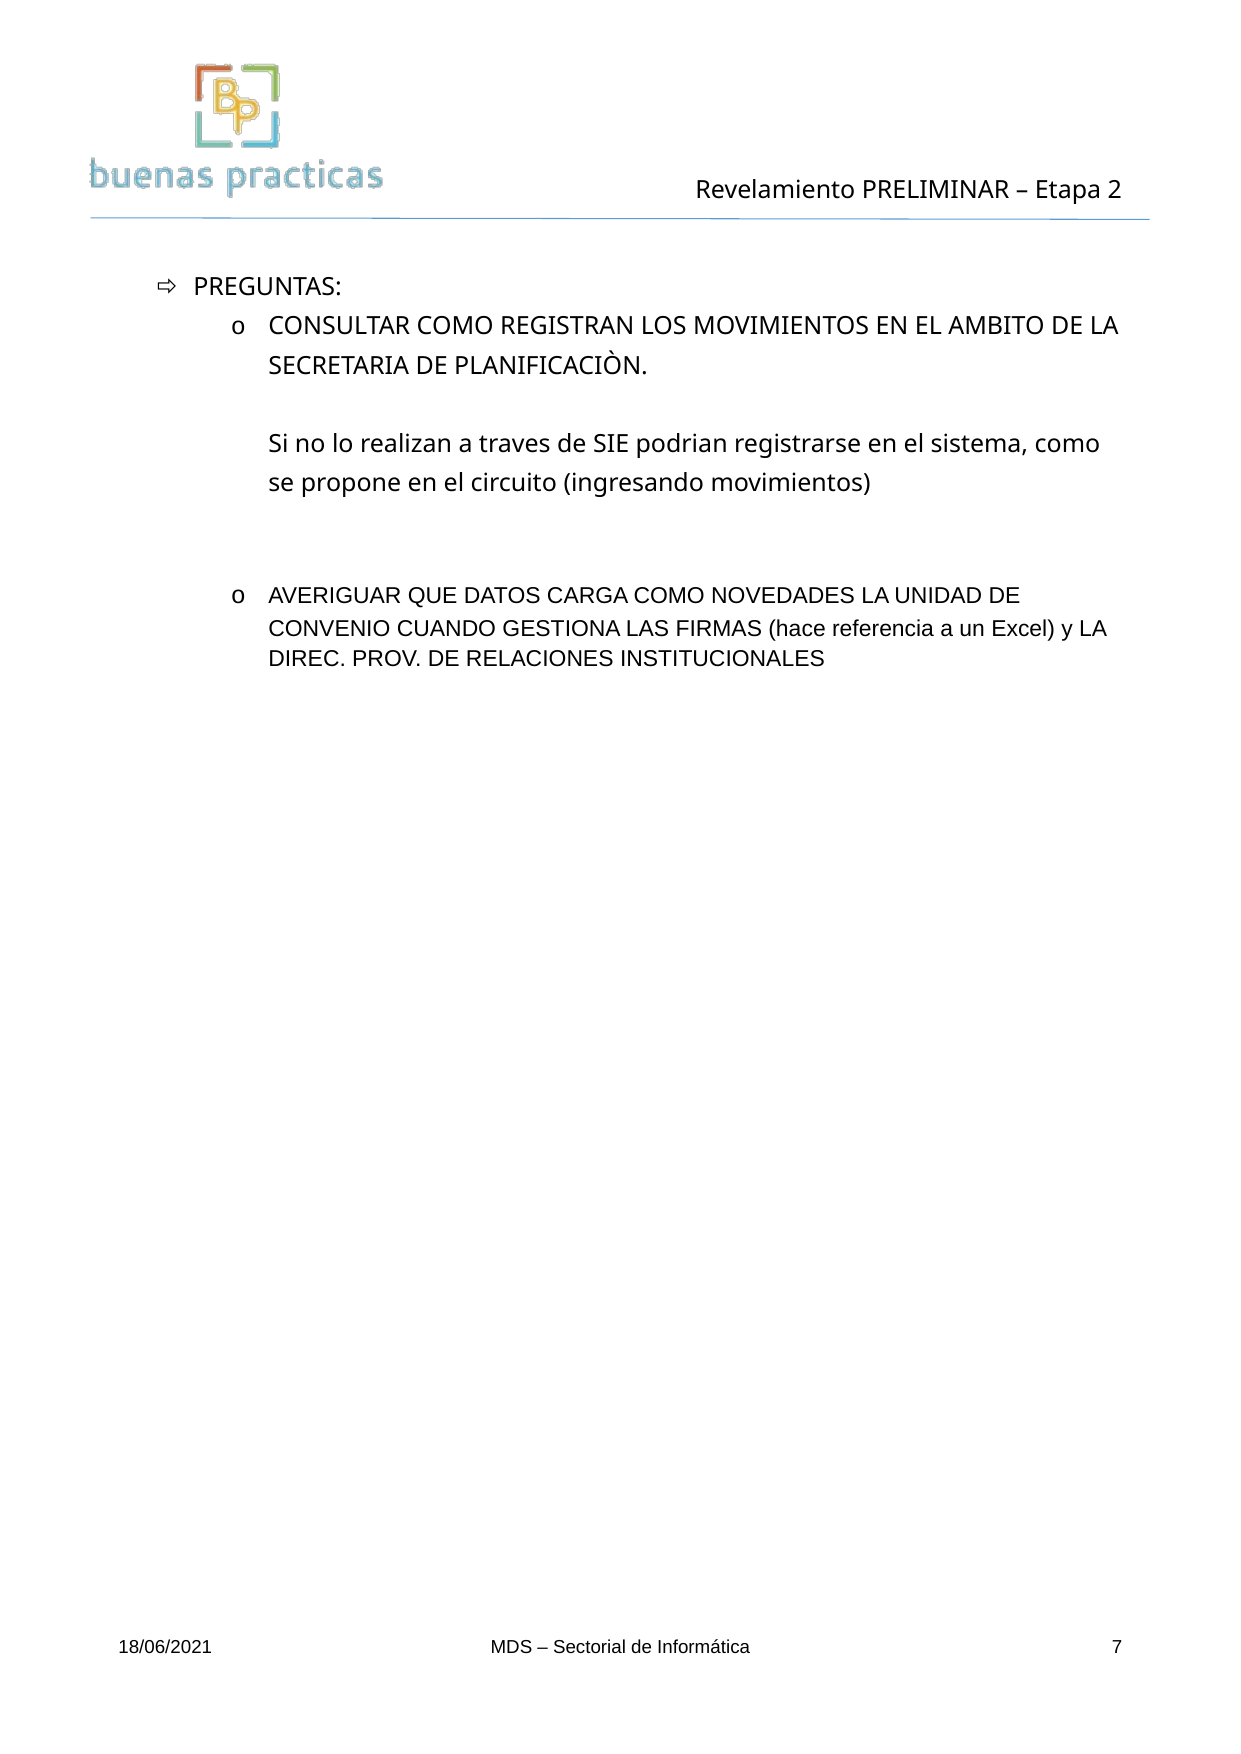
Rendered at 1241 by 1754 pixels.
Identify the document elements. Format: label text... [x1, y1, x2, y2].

list AVERIGUAR QUE DATOS CARGA COMO NOVEDADES LA UNIDAD DE CONVENIO CUANDO GESTIONA LAS FIRMAS (hace referencia a un Excel) y LA DIREC. PROV. DE RELACIONES INSTITUCIONALES [231, 582, 1122, 672]
list CONSULTAR COMO REGISTRAN LOS MOVIMIENTOS EN EL AMBITO DE LA SECRETARIA DE PLANIFICACIÒN. [231, 308, 1122, 381]
picture [63, 43, 403, 198]
list Si no lo realizan a traves de SIE podrian registrarse en el sistema, como se propone en el circuito (ingresando movimientos) [231, 426, 1122, 499]
list PREGUNTAS: [156, 269, 1122, 303]
